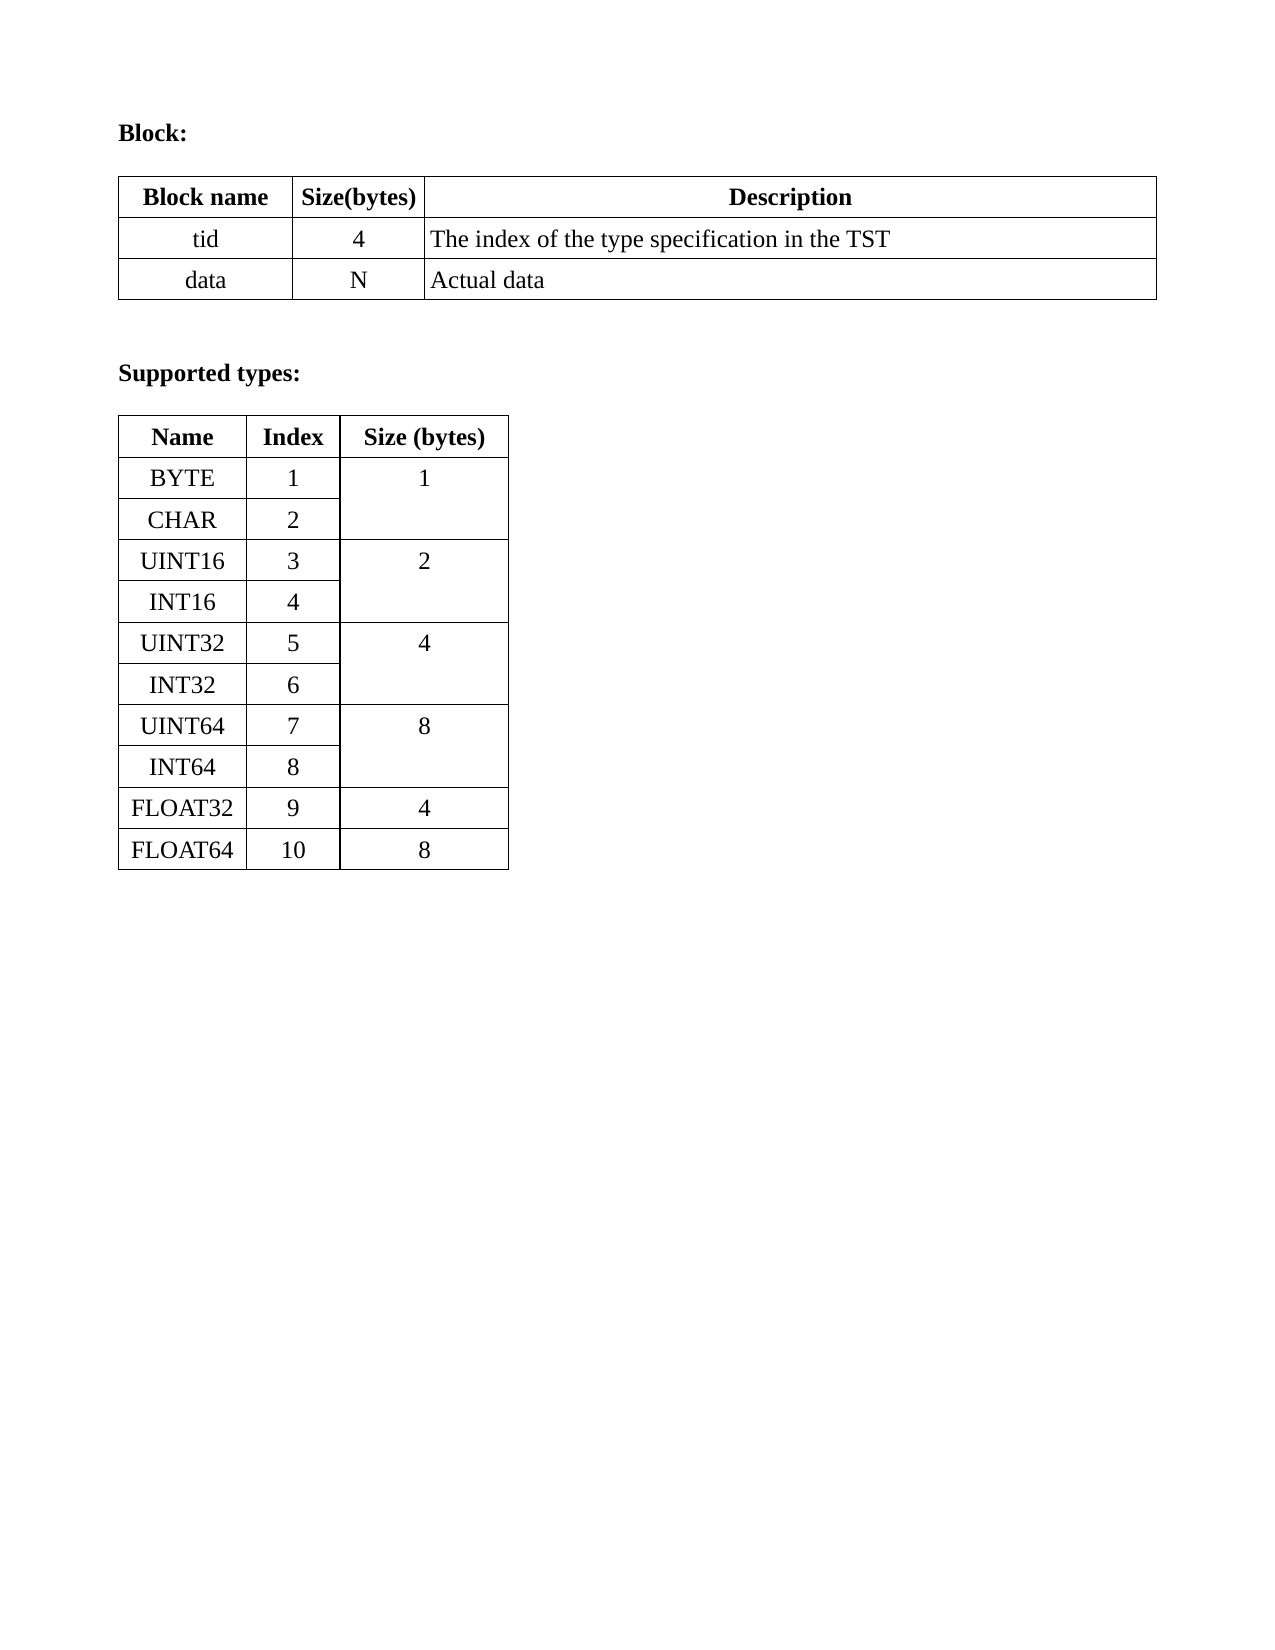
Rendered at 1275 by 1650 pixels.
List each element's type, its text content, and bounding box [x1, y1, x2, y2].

table_cell 8 [341, 705, 508, 787]
table_cell 1 [341, 458, 508, 539]
table_header Name [119, 416, 246, 457]
table_cell FLOAT64 [119, 829, 246, 869]
table_header Block name [119, 177, 292, 217]
table_cell The index of the type specification in the TST [425, 218, 1156, 258]
table_header Size(bytes) [293, 177, 424, 217]
text Block: [118, 118, 1157, 147]
table_cell 1 [247, 458, 339, 498]
table_cell 4 [247, 581, 339, 622]
table_cell 6 [247, 664, 339, 704]
table_cell 7 [247, 705, 339, 745]
table_cell INT16 [119, 581, 246, 622]
table_cell UINT16 [119, 540, 246, 580]
table_cell 8 [341, 829, 508, 869]
table_header Description [425, 177, 1156, 217]
table_cell N [293, 259, 424, 299]
table_cell BYTE [119, 458, 246, 498]
table_cell CHAR [119, 499, 246, 539]
table_cell 2 [341, 540, 508, 622]
table_cell 4 [341, 788, 508, 828]
table_cell INT32 [119, 664, 246, 704]
table_cell UINT32 [119, 623, 246, 663]
table_cell 4 [293, 218, 424, 258]
table_cell Actual data [425, 259, 1156, 299]
table_cell INT64 [119, 746, 246, 787]
table_header Size (bytes) [341, 416, 508, 457]
table_header Index [247, 416, 339, 457]
table_cell UINT64 [119, 705, 246, 745]
table_cell FLOAT32 [119, 788, 246, 828]
table_cell 9 [247, 788, 339, 828]
table_cell 2 [247, 499, 339, 539]
table_cell data [119, 259, 292, 299]
table_cell 8 [247, 746, 339, 787]
table_cell 4 [341, 623, 508, 704]
table_cell 5 [247, 623, 339, 663]
table_cell tid [119, 218, 292, 258]
table_cell 3 [247, 540, 339, 580]
text Supported types: [118, 358, 1157, 387]
table_cell 10 [247, 829, 339, 869]
